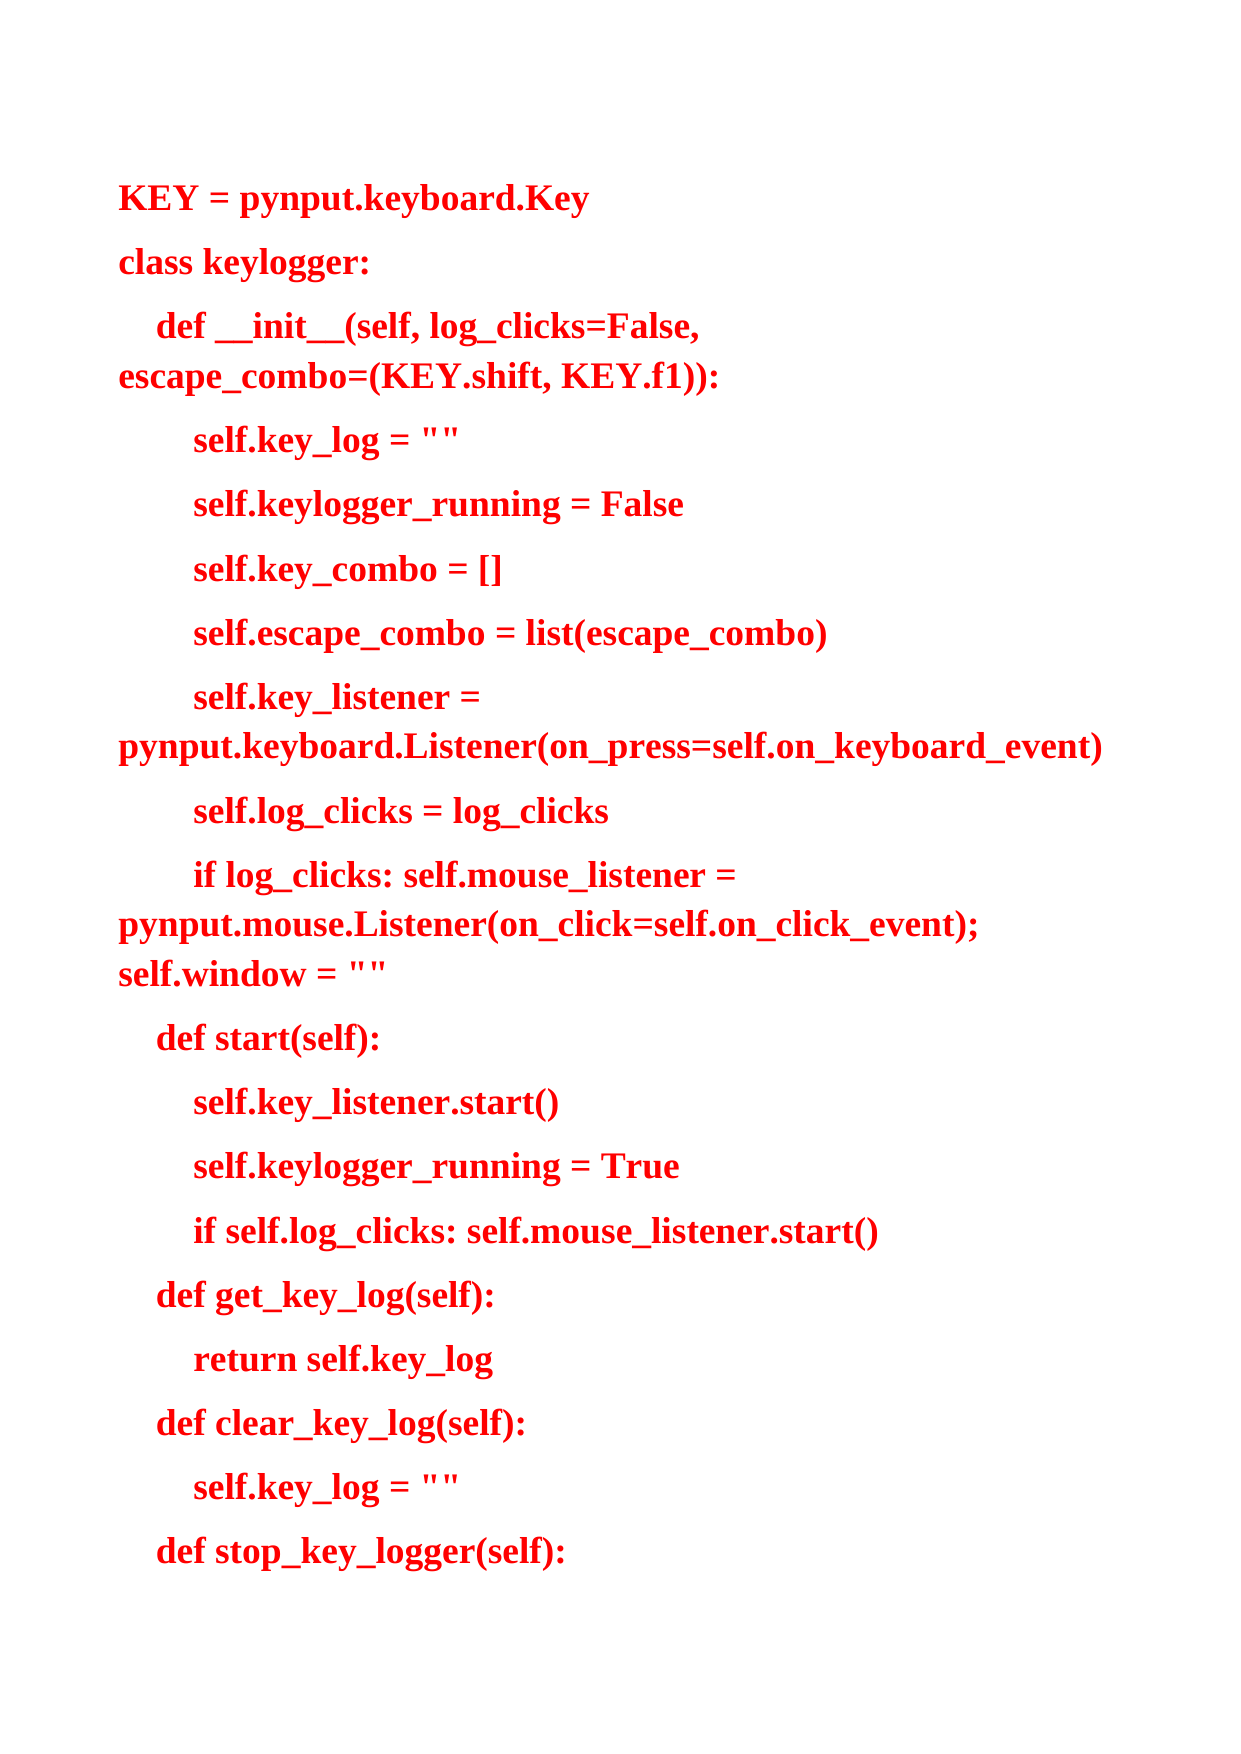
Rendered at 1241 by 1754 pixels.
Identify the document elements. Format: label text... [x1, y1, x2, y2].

text def __init__(self, log_clicks=False, escape_combo=(KEY.shift, KEY.f1)): [118, 304, 1122, 397]
text def get_key_log(self): [118, 1272, 1122, 1315]
text self.keylogger_running = False [118, 482, 1122, 525]
text def clear_key_log(self): [118, 1401, 1122, 1444]
text self.key_listener.start() [118, 1080, 1122, 1123]
text def stop_key_logger(self): [118, 1529, 1122, 1572]
text if log_clicks: self.mouse_listener = pynput.mouse.Listener(on_click=self.on_click_event); self.window = "" [118, 852, 1122, 994]
text self.key_listener = pynput.keyboard.Listener(on_press=self.on_keyboard_event) [118, 674, 1122, 767]
text KEY = pynput.keyboard.Key [118, 176, 1122, 219]
text def start(self): [118, 1016, 1122, 1059]
text self.log_clicks = log_clicks [118, 788, 1122, 831]
text return self.key_log [118, 1336, 1122, 1379]
text class keylogger: [118, 240, 1122, 283]
text self.escape_combo = list(escape_combo) [118, 610, 1122, 653]
text if self.log_clicks: self.mouse_listener.start() [118, 1208, 1122, 1251]
text self.key_log = "" [118, 418, 1122, 461]
text self.key_combo = [] [118, 546, 1122, 589]
text self.keylogger_running = True [118, 1144, 1122, 1187]
text self.key_log = "" [118, 1465, 1122, 1508]
